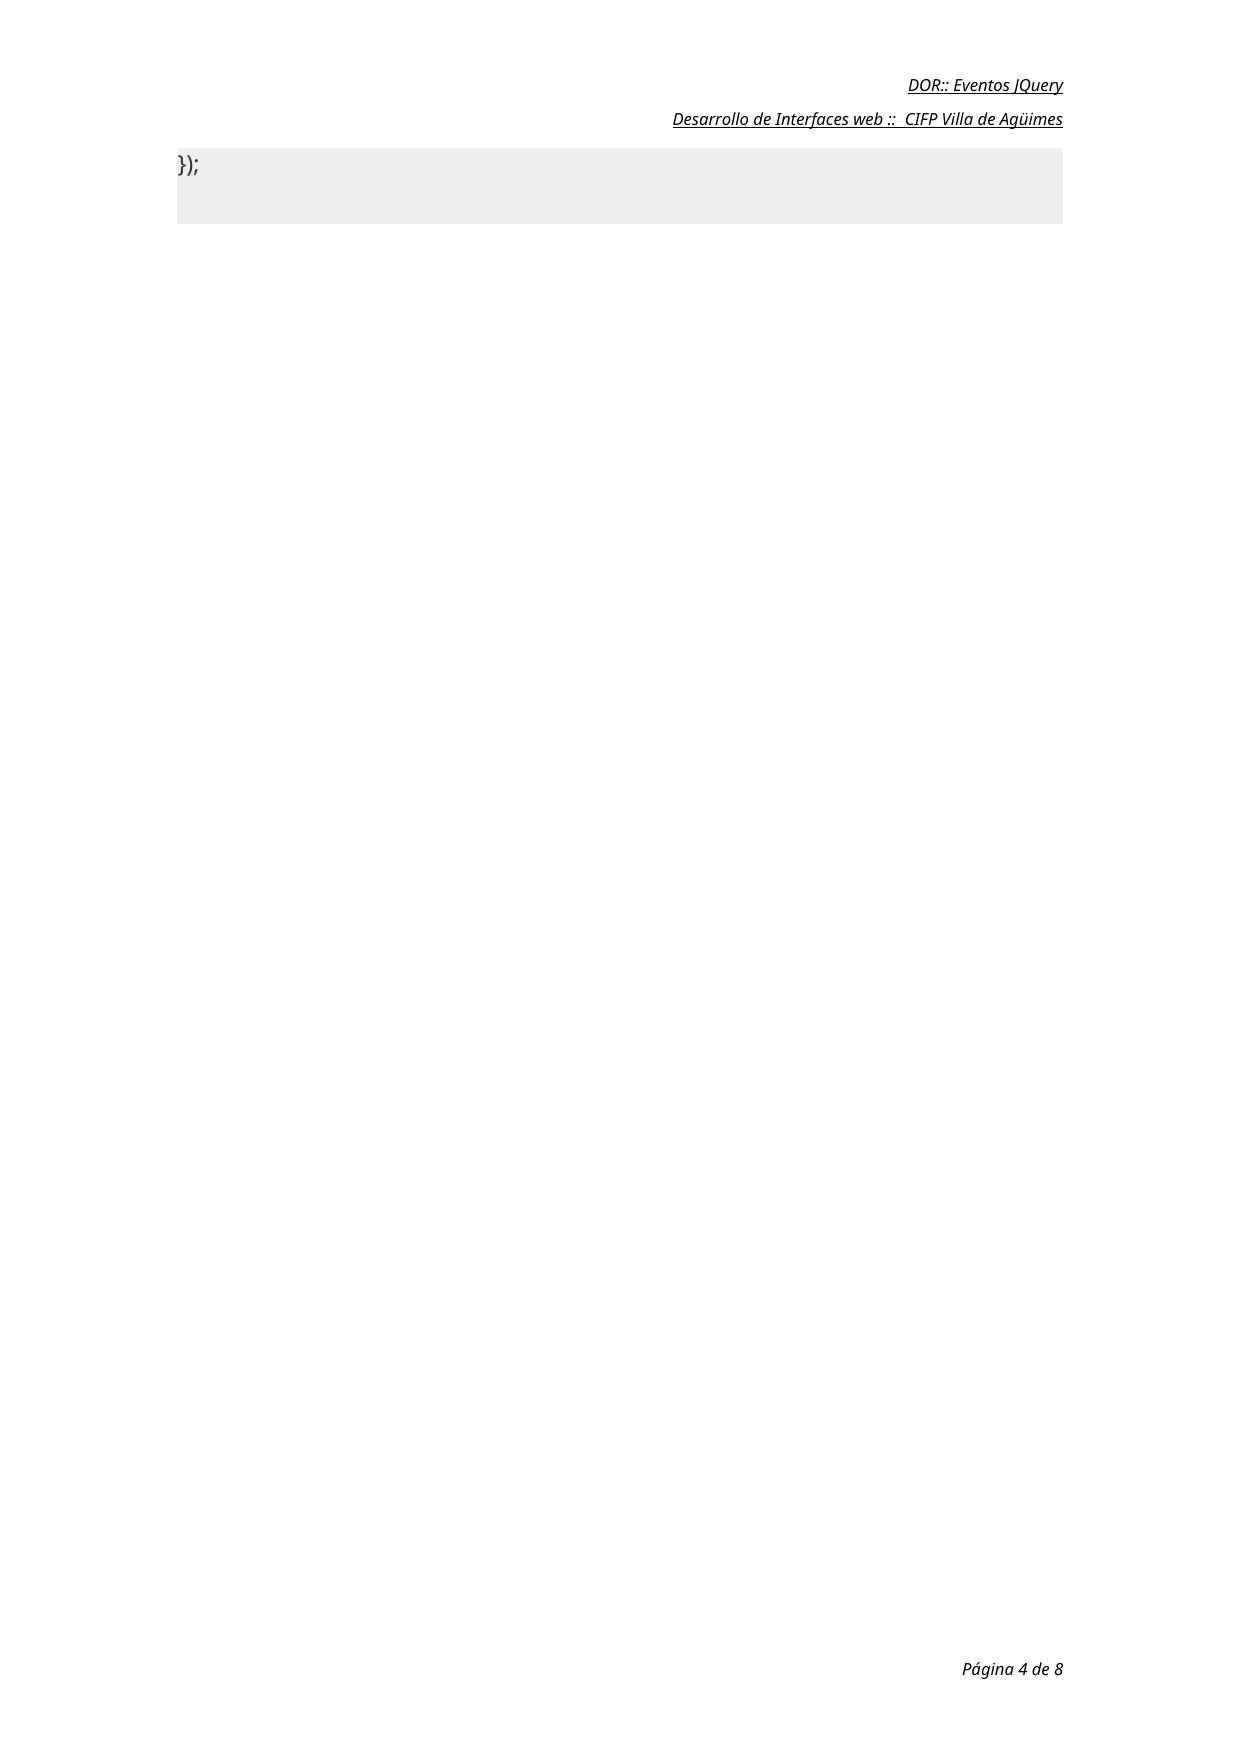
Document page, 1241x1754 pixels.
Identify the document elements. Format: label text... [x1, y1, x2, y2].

text }); [177, 148, 1063, 179]
